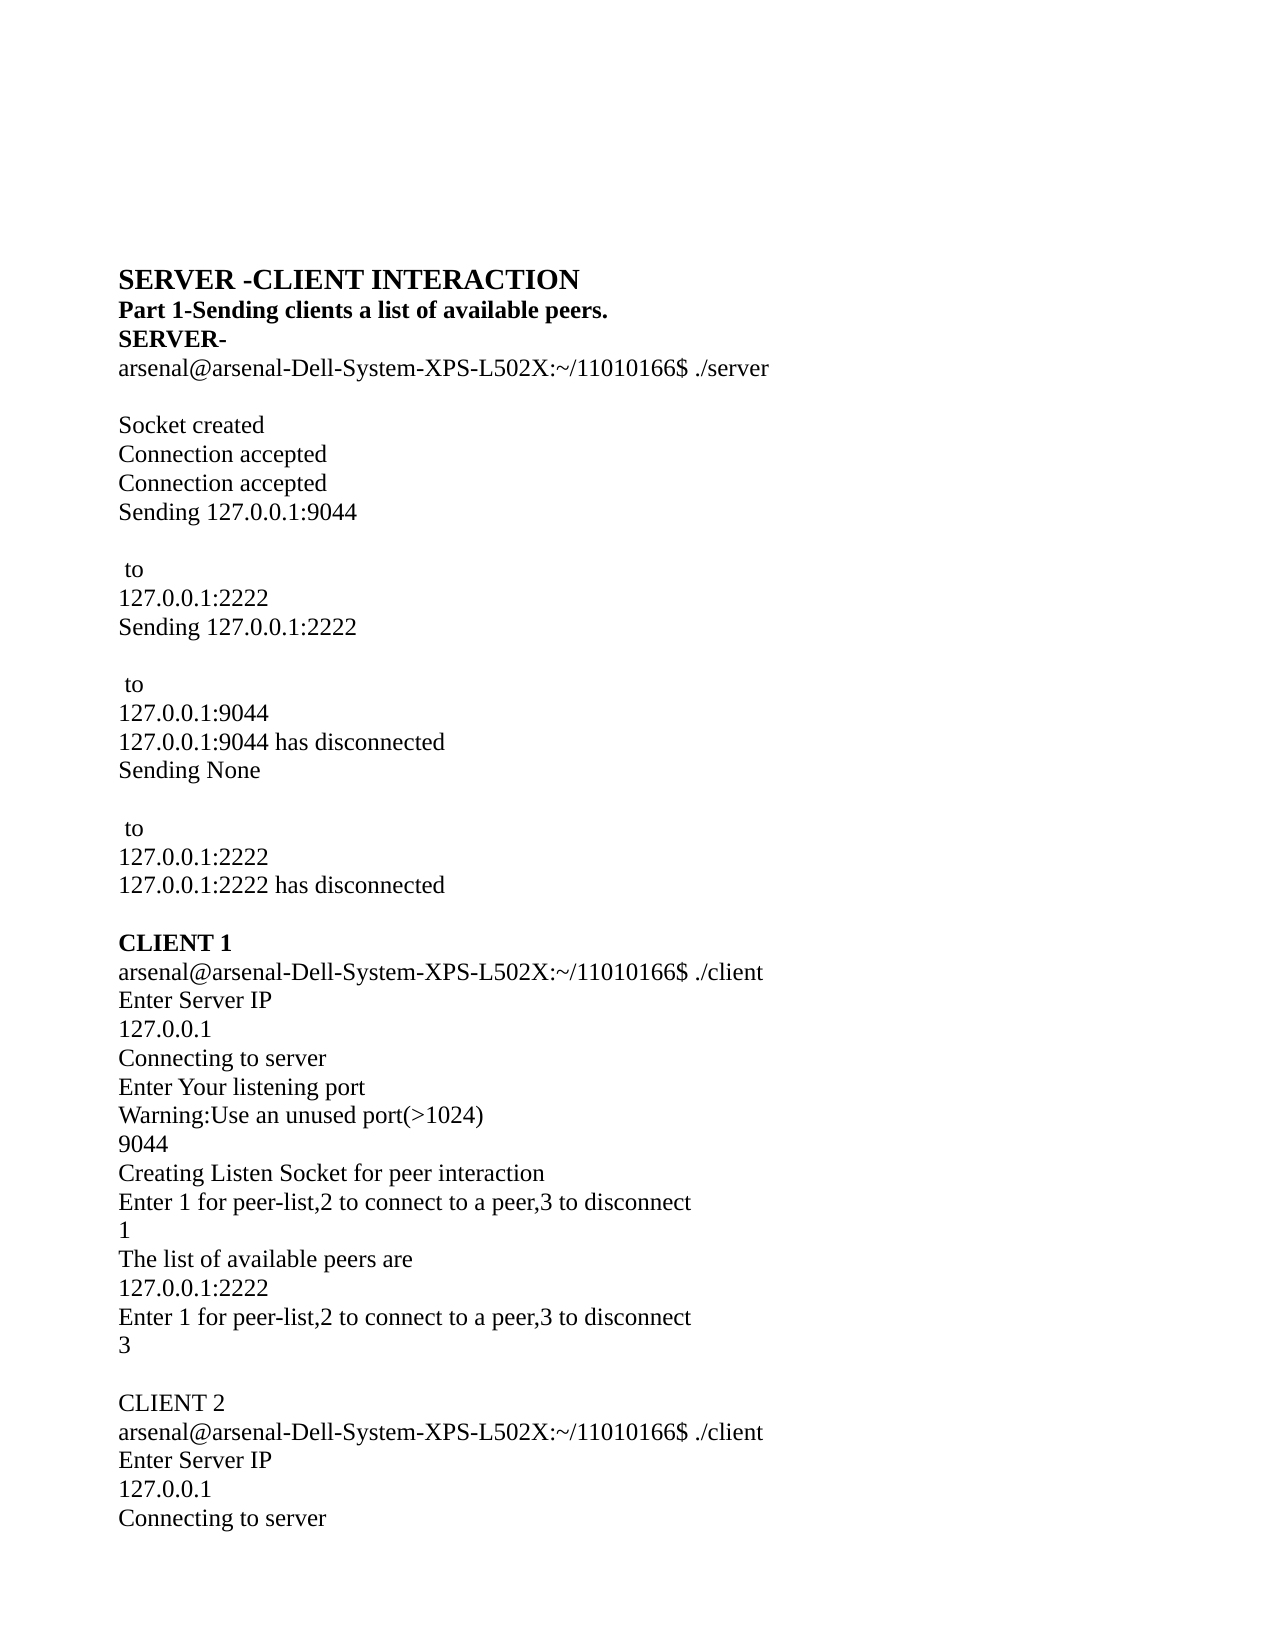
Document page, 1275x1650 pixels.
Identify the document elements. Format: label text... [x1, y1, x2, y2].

text Enter 1 for peer-list,2 to connect to a peer,3 to disconnect [118, 1187, 1157, 1215]
text arsenal@arsenal-Dell-System-XPS-L502X:~/11010166$ ./client [118, 1417, 1157, 1445]
text to [118, 554, 1157, 583]
text 127.0.0.1:9044 has disconnected [118, 727, 1157, 755]
text arsenal@arsenal-Dell-System-XPS-L502X:~/11010166$ ./client [118, 957, 1157, 985]
text Enter Your listening port [118, 1072, 1157, 1100]
text Enter Server IP [118, 985, 1157, 1014]
text Connecting to server [118, 1503, 1157, 1532]
text CLIENT 1 [118, 928, 1157, 957]
text 127.0.0.1:2222 [118, 1273, 1157, 1302]
text to [118, 813, 1157, 842]
text Enter Server IP [118, 1445, 1157, 1474]
text Socket created [118, 410, 1157, 439]
text Sending 127.0.0.1:9044 [118, 497, 1157, 525]
text Sending None [118, 755, 1157, 784]
text Connection accepted [118, 468, 1157, 497]
text Creating Listen Socket for peer interaction [118, 1158, 1157, 1187]
text Warning:Use an unused port(>1024) [118, 1100, 1157, 1129]
text to [118, 669, 1157, 698]
text 127.0.0.1 [118, 1014, 1157, 1043]
text Part 1-Sending clients a list of available peers. [118, 295, 1157, 324]
text CLIENT 2 [118, 1388, 1157, 1417]
text Sending 127.0.0.1:2222 [118, 612, 1157, 640]
text 3 [118, 1330, 1157, 1359]
text 127.0.0.1:9044 [118, 698, 1157, 727]
text 127.0.0.1:2222 [118, 583, 1157, 612]
text 1 [118, 1215, 1157, 1244]
text 127.0.0.1:2222 has disconnected [118, 870, 1157, 899]
text 127.0.0.1:2222 [118, 842, 1157, 870]
text Enter 1 for peer-list,2 to connect to a peer,3 to disconnect [118, 1302, 1157, 1330]
text SERVER- [118, 324, 1157, 353]
text arsenal@arsenal-Dell-System-XPS-L502X:~/11010166$ ./server [118, 353, 1157, 382]
text Connecting to server [118, 1043, 1157, 1072]
text The list of available peers are [118, 1244, 1157, 1273]
text 127.0.0.1 [118, 1474, 1157, 1503]
text Connection accepted [118, 439, 1157, 468]
text 9044 [118, 1129, 1157, 1158]
text SERVER -CLIENT INTERACTION [118, 262, 1157, 295]
